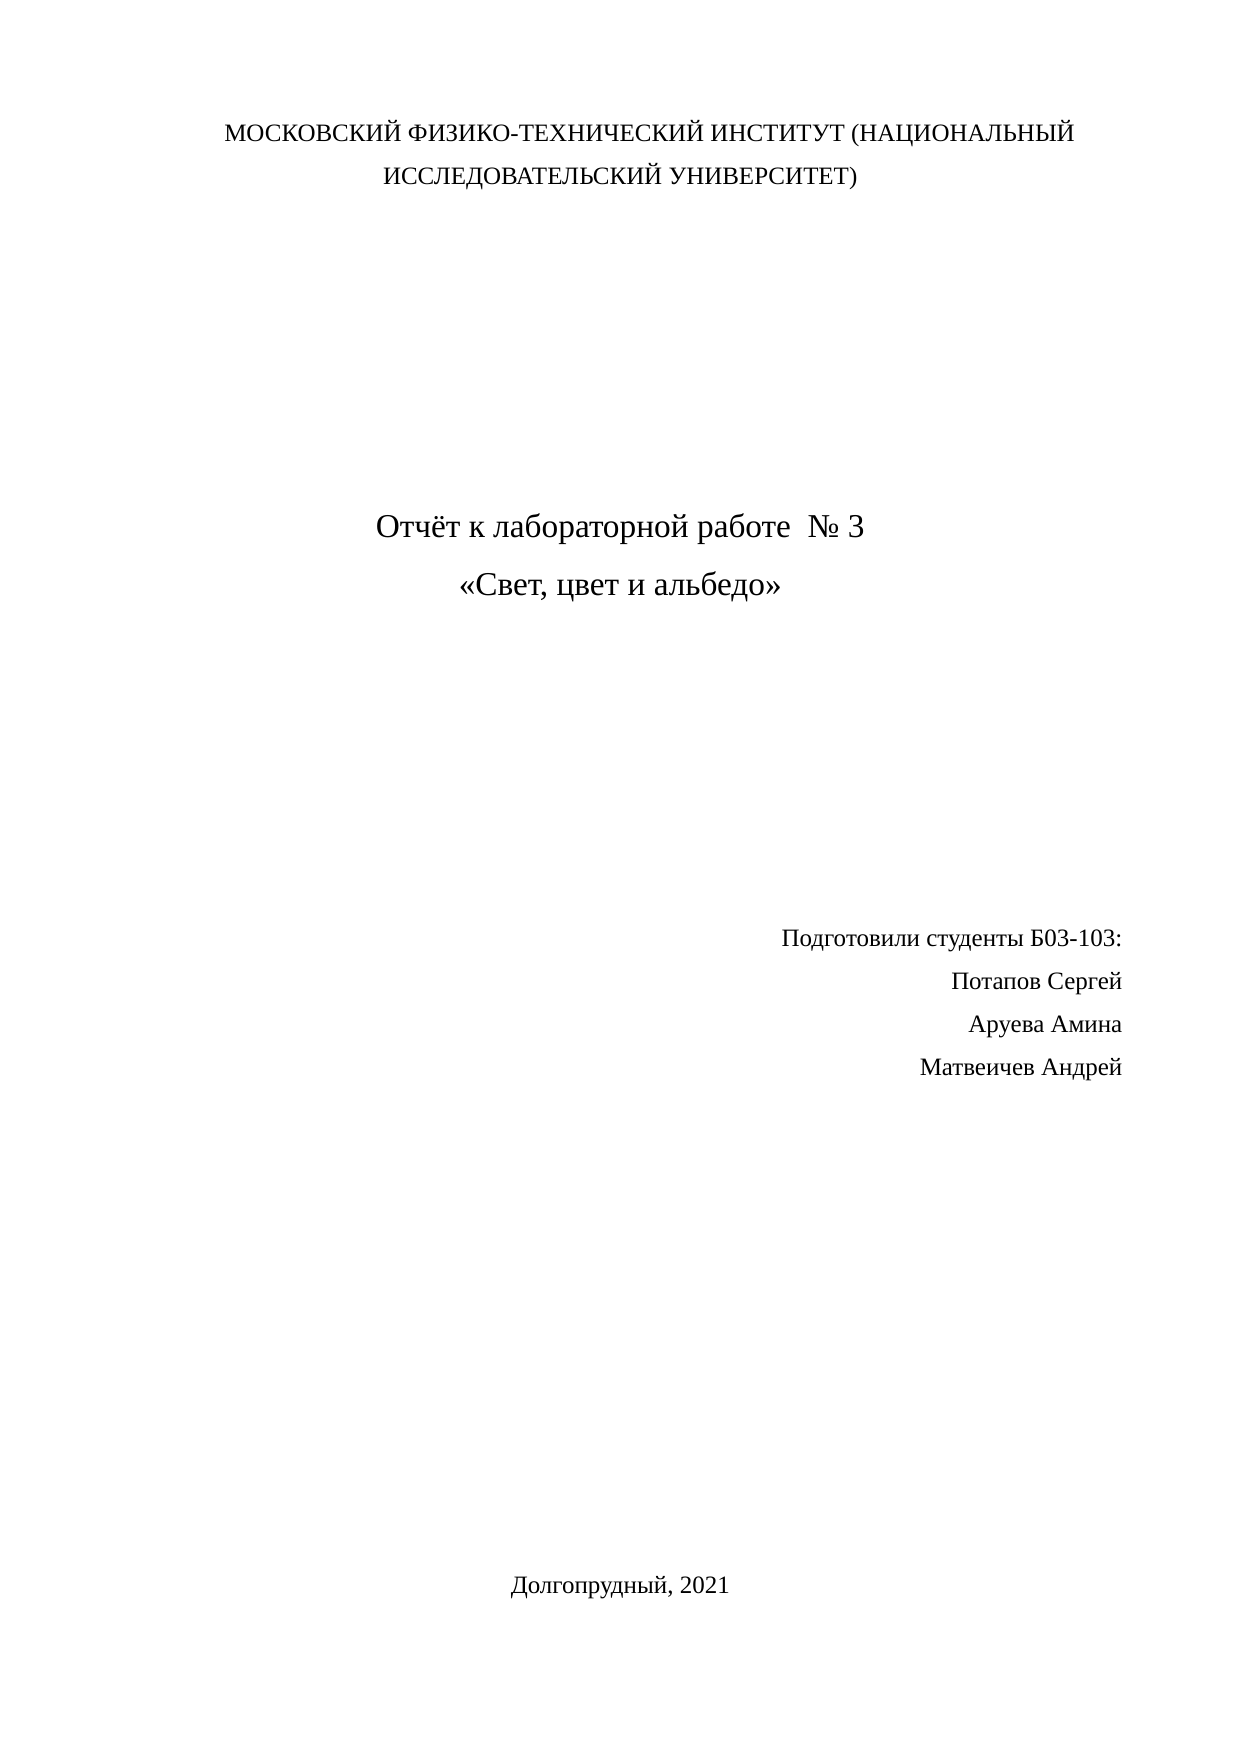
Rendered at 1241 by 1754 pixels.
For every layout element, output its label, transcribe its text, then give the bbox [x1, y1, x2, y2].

text Аруева Амина [118, 1009, 1122, 1038]
text Подготовили студенты Б03-103: [118, 923, 1122, 952]
text «Свет, цвет и альбедо» [118, 564, 1122, 602]
text МОСКОВСКИЙ ФИЗИКО-ТЕХНИЧЕСКИЙ ИНСТИТУТ (НАЦИОНАЛЬНЫЙ ИССЛЕДОВАТЕЛЬСКИЙ УНИВЕРСИТЕТ) [118, 118, 1122, 190]
text Отчёт к лабораторной работе № 3 [118, 506, 1122, 544]
text Потапов Сергей [118, 966, 1122, 995]
text Матвеичев Андрей [118, 1052, 1122, 1081]
text Долгопрудный, 2021 [118, 1570, 1122, 1599]
